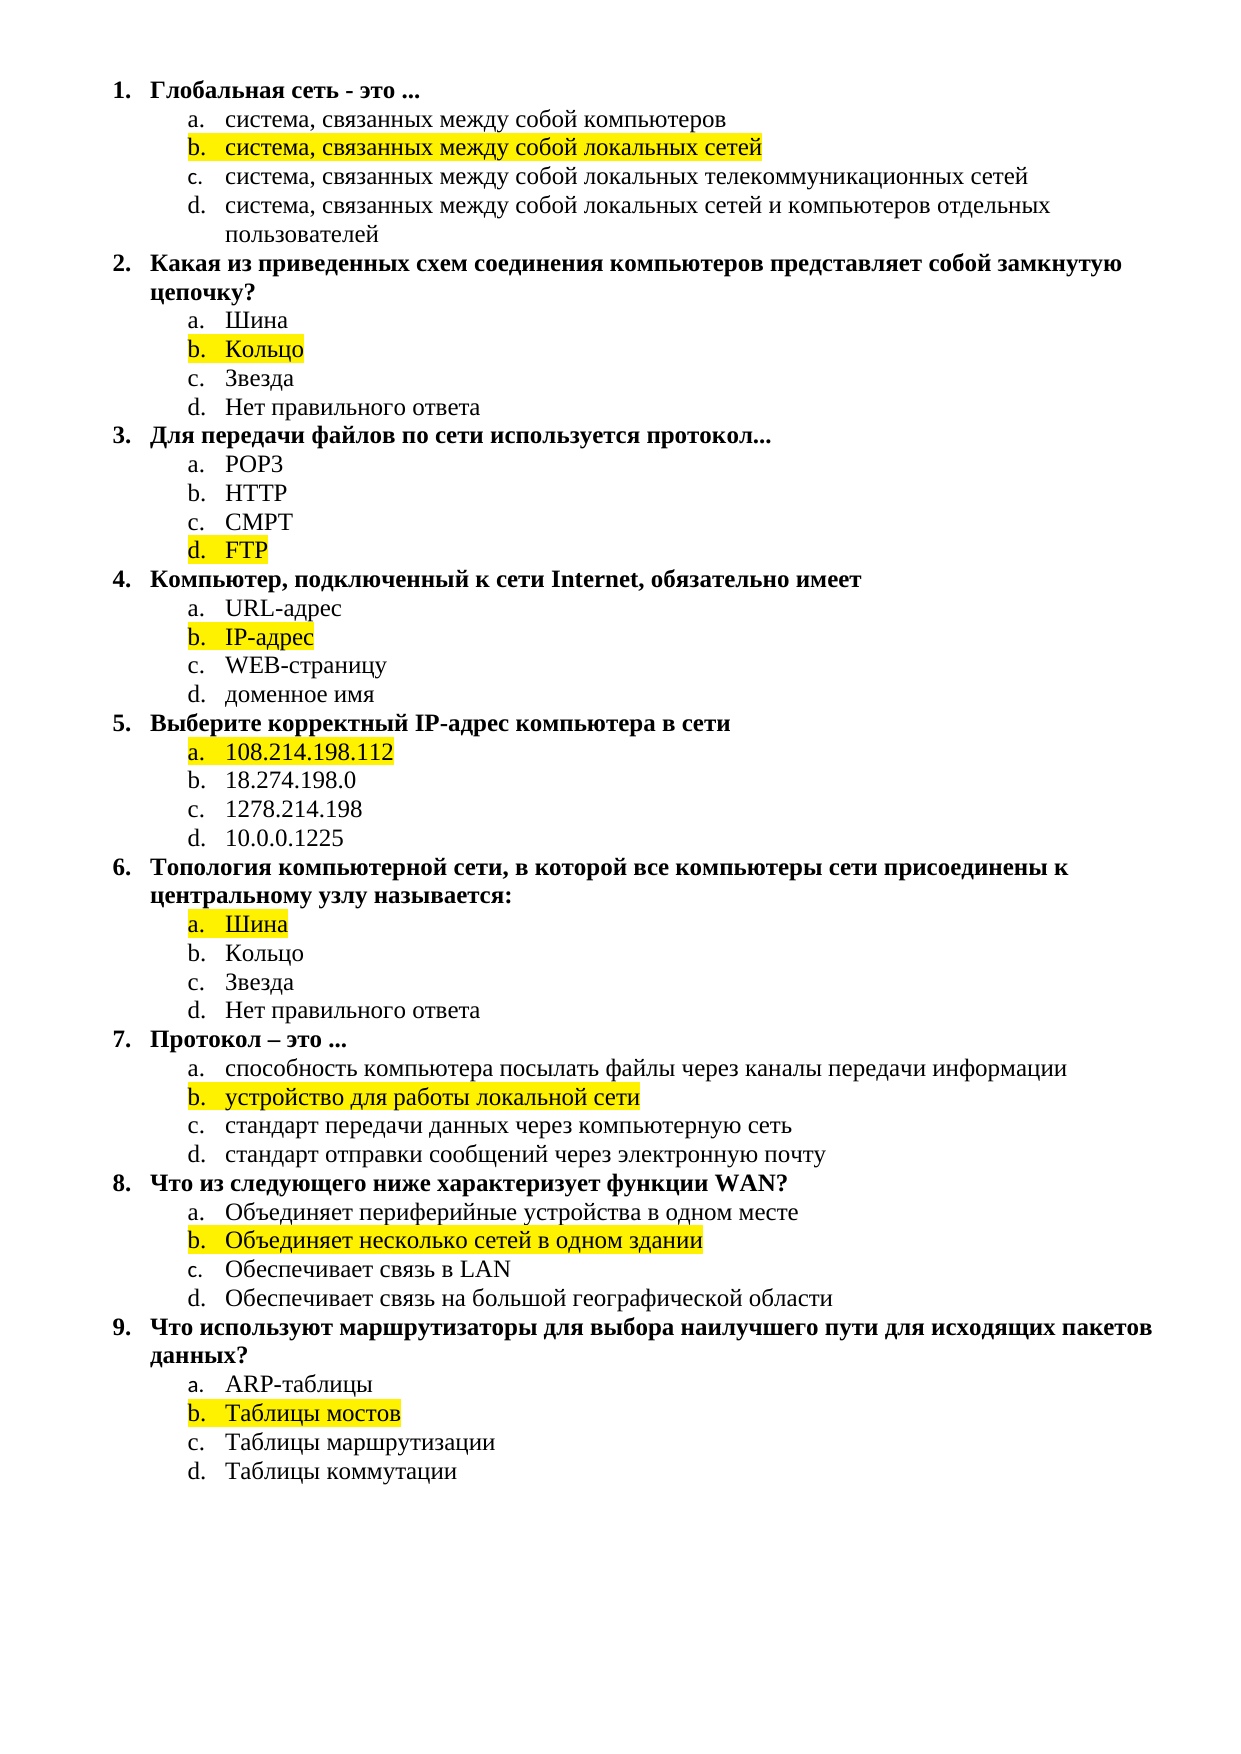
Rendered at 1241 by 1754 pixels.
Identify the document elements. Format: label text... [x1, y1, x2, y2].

list Нет правильного ответа [187, 995, 1165, 1024]
list WEB-страницу [187, 650, 1165, 679]
list доменное имя [187, 679, 1165, 708]
list стандарт передачи данных через компьютерную сеть [187, 1110, 1165, 1139]
list Кольцо [187, 938, 1165, 967]
list Звезда [187, 967, 1165, 995]
list Таблицы мостов [187, 1398, 1165, 1427]
list система, связанных между собой локальных телекоммуникационных сетей [187, 161, 1165, 190]
list Какая из приведенных схем соединения компьютеров представляет собой замкнутую цепочку? [112, 248, 1165, 305]
list URL-адрес [187, 593, 1165, 622]
list CMPT [187, 507, 1165, 535]
list Обеспечивает связь в LAN [187, 1254, 1165, 1283]
list Нет правильного ответа [187, 392, 1165, 420]
list система, связанных между собой компьютеров [187, 104, 1165, 132]
list Протокол – это ... [112, 1024, 1165, 1053]
list система, связанных между собой локальных сетей [187, 132, 1165, 161]
list Таблицы маршрутизации [187, 1427, 1165, 1456]
list FTP [187, 535, 1165, 564]
list ARP-таблицы [187, 1369, 1165, 1398]
list Таблицы коммутации [187, 1456, 1165, 1485]
list 108.214.198.112 [187, 737, 1165, 765]
list Глобальная сеть - это ... [112, 75, 1165, 104]
list Кольцо [187, 334, 1165, 363]
list Объединяет периферийные устройства в одном месте [187, 1197, 1165, 1225]
list IP-адрес [187, 622, 1165, 650]
list Шина [187, 305, 1165, 334]
list Компьютер, подключенный к сети Internet, обязательно имеет [112, 564, 1165, 593]
list Топология компьютерной сети, в которой все компьютеры сети присоединены к центральному узлу называется: [112, 852, 1165, 909]
list 1278.214.198 [187, 794, 1165, 823]
list стандарт отправки сообщений через электронную почту [187, 1139, 1165, 1168]
list Звезда [187, 363, 1165, 392]
list устройство для работы локальной сети [187, 1082, 1165, 1110]
list 10.0.0.1225 [187, 823, 1165, 852]
list Что из следующего ниже характеризует функции WAN? [112, 1168, 1165, 1197]
list Выберите корректный IP-адрес компьютера в сети [112, 708, 1165, 737]
list Объединяет несколько сетей в одном здании [187, 1225, 1165, 1254]
list POP3 [187, 449, 1165, 478]
list Шина [187, 909, 1165, 938]
list система, связанных между собой локальных сетей и компьютеров отдельных пользователей [187, 190, 1165, 248]
list способность компьютера посылать файлы через каналы передачи информации [187, 1053, 1165, 1082]
list Для передачи файлов по сети используется протокол... [112, 420, 1165, 449]
list 18.274.198.0 [187, 765, 1165, 794]
list Что используют маршрутизаторы для выбора наилучшего пути для исходящих пакетов данных? [112, 1312, 1165, 1369]
list HTTP [187, 478, 1165, 507]
list Обеспечивает связь на большой географической области [187, 1283, 1165, 1312]
